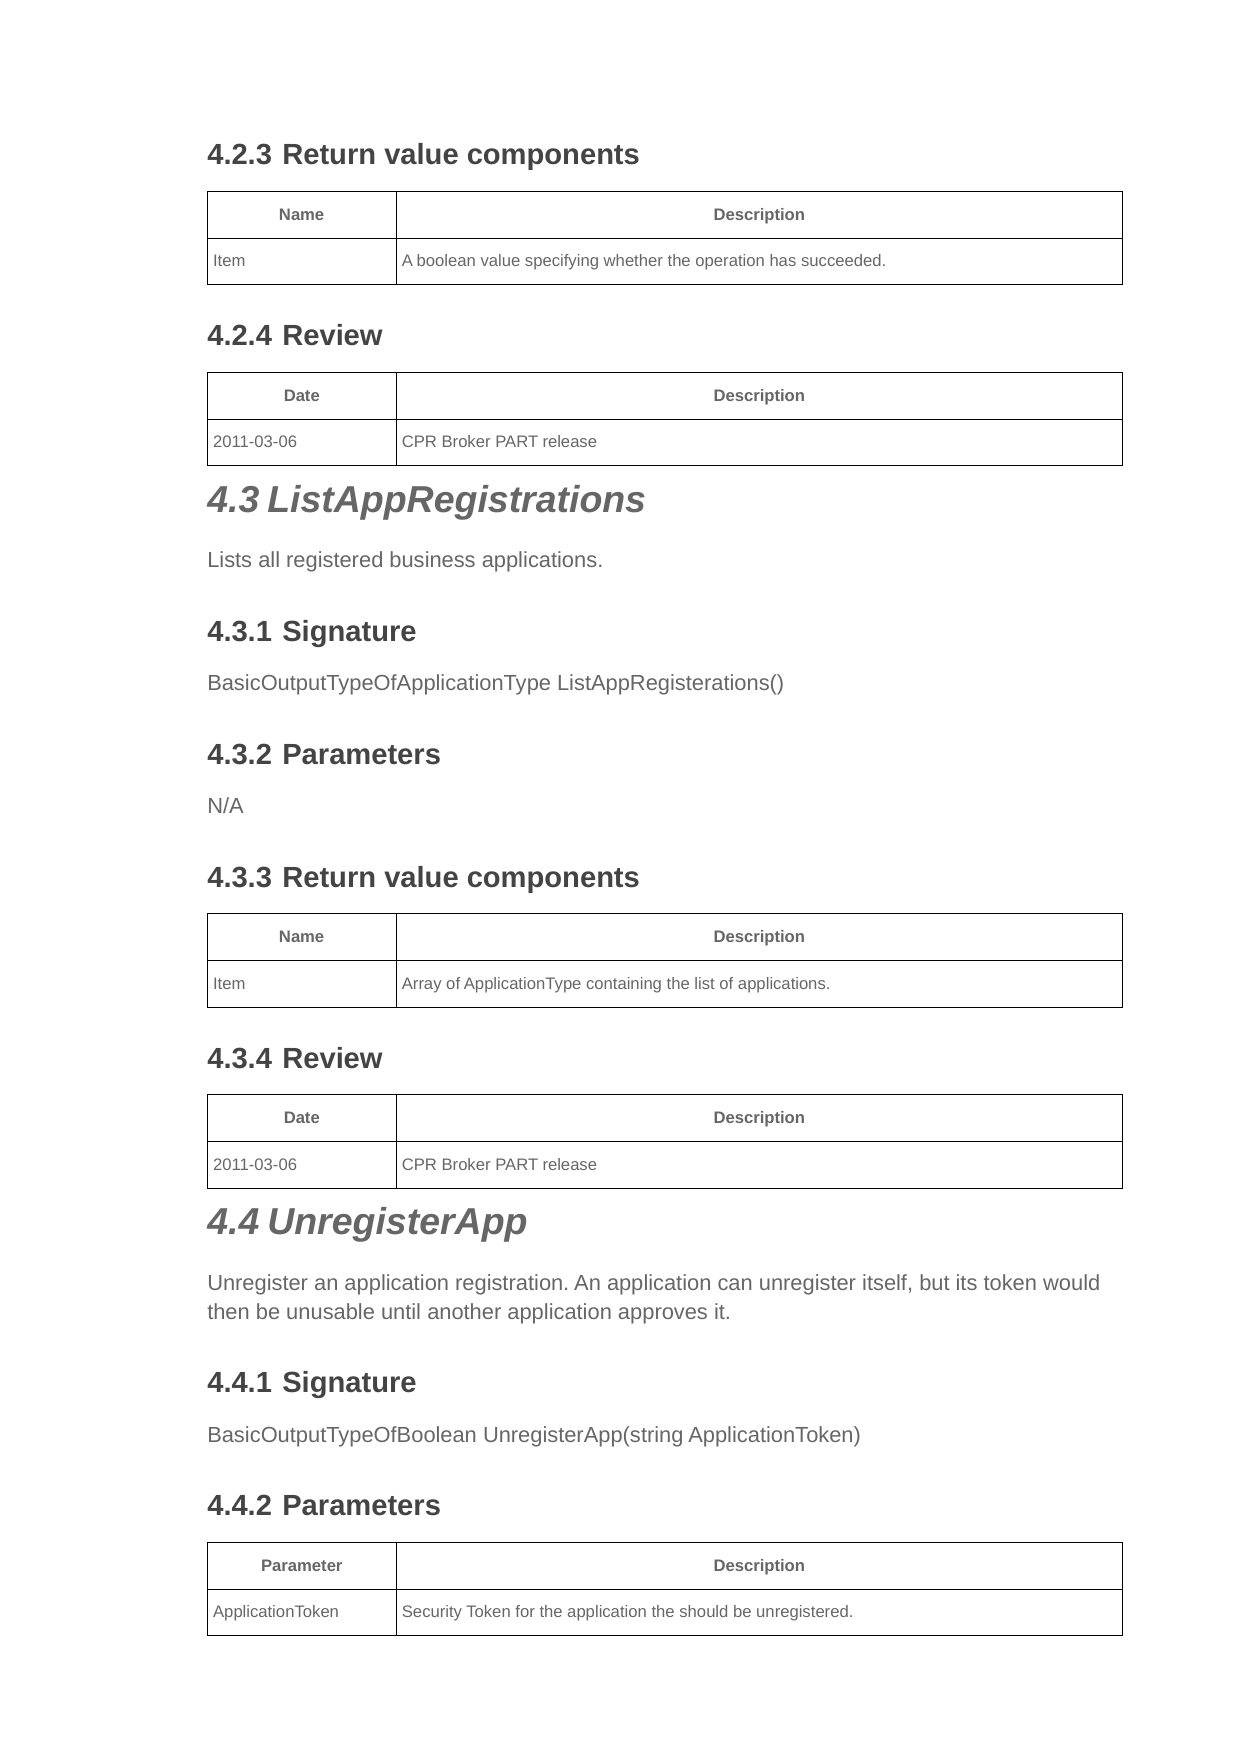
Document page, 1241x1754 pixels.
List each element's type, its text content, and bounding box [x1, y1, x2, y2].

table_header Description [397, 192, 1122, 238]
subtitle Parameters [207, 1469, 1122, 1527]
subtitle Review [207, 1021, 1122, 1080]
table_header Date [208, 1095, 396, 1141]
subtitle UnregisterApp [207, 1189, 1122, 1246]
table_cell CPR Broker PART release [397, 1142, 1122, 1188]
table_cell Item [208, 961, 396, 1007]
table_header Description [397, 1095, 1122, 1141]
table_cell A boolean value specifying whether the operation has succeeded. [397, 239, 1122, 284]
text N/A [207, 790, 1122, 819]
table_cell Security Token for the application the should be unregistered. [397, 1590, 1122, 1635]
subtitle Return value components [207, 840, 1122, 899]
subtitle Signature [207, 1346, 1122, 1404]
table_header Date [208, 373, 396, 419]
text Unregister an application registration. An application can unregister itself, but its token would then be unusable until another application approves it. [207, 1267, 1122, 1325]
table_header Description [397, 914, 1122, 960]
table_cell CPR Broker PART release [397, 420, 1122, 465]
table_header Description [397, 373, 1122, 419]
text BasicOutputTypeOfBoolean UnregisterApp(string ApplicationToken) [207, 1419, 1122, 1448]
table_cell Array of ApplicationType containing the list of applications. [397, 961, 1122, 1007]
subtitle Parameters [207, 717, 1122, 776]
table_cell Item [208, 239, 396, 284]
table_cell ApplicationToken [208, 1590, 396, 1635]
table_header Name [208, 914, 396, 960]
table_cell 2011-03-06 [208, 1142, 396, 1188]
subtitle Signature [207, 594, 1122, 653]
table_header Parameter [208, 1543, 396, 1588]
subtitle ListAppRegistrations [207, 466, 1122, 524]
text BasicOutputTypeOfApplicationType ListAppRegisterations() [207, 667, 1122, 697]
table_header Name [208, 192, 396, 238]
table_cell 2011-03-06 [208, 420, 396, 465]
table_header Description [397, 1543, 1122, 1588]
text Lists all registered business applications. [207, 544, 1122, 574]
subtitle Review [207, 299, 1122, 357]
subtitle Return value components [207, 118, 1122, 176]
